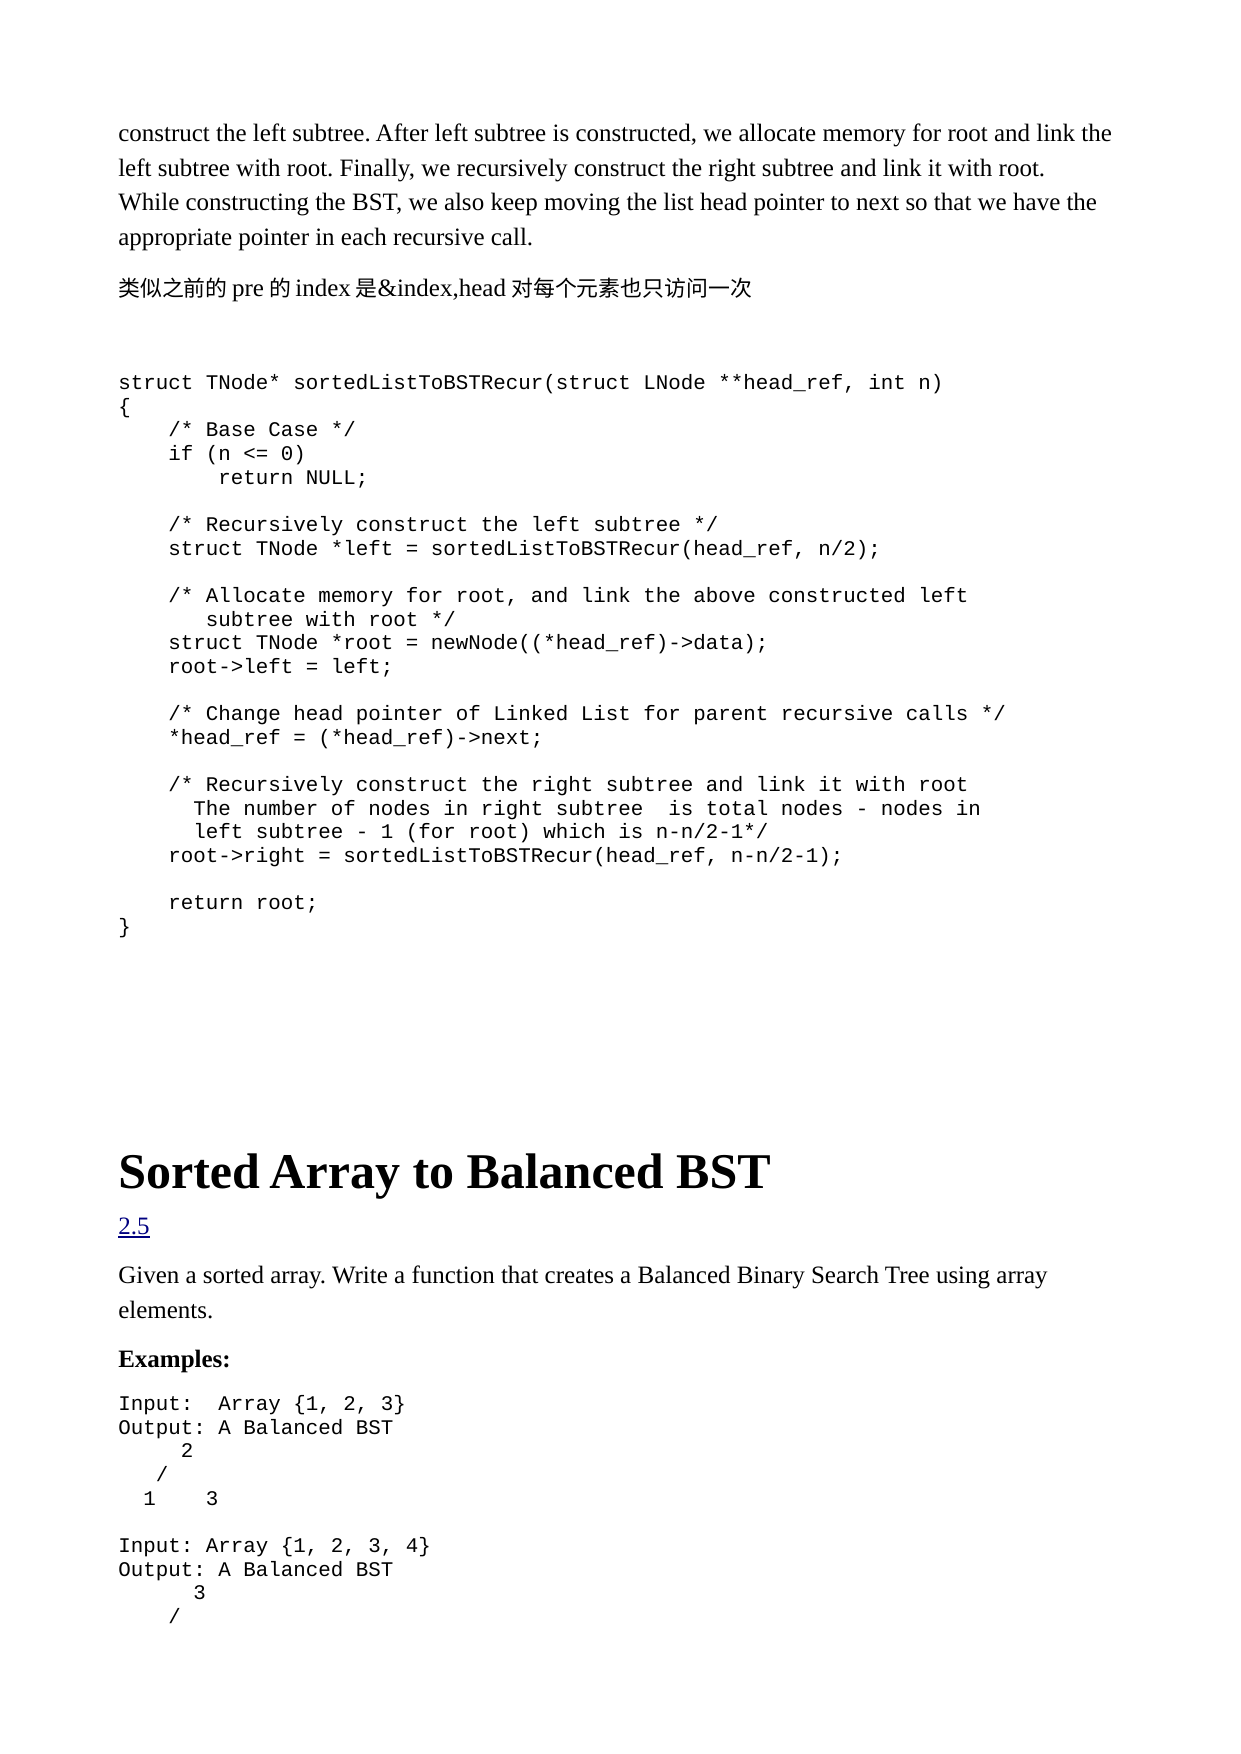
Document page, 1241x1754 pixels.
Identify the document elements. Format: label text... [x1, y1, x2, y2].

text Input: Array {1, 2, 3, 4} [118, 1535, 1122, 1558]
text *head_ref = (*head_ref)->next; [118, 727, 1122, 751]
text Output: A Balanced BST [118, 1417, 1122, 1440]
text Input: Array {1, 2, 3} [118, 1393, 1122, 1417]
text 3 [118, 1582, 1122, 1606]
text return root; [118, 892, 1122, 916]
text Given a sorted array. Write a function that creates a Balanced Binary Search Tree using array elements. [118, 1260, 1122, 1324]
text 2 [118, 1440, 1122, 1464]
text { [118, 396, 1122, 419]
text Output: A Balanced BST [118, 1558, 1122, 1582]
text / [118, 1464, 1122, 1488]
text left subtree - 1 (for root) which is n-n/2-1*/ [118, 821, 1122, 845]
text /* Base Case */ [118, 419, 1122, 443]
text Examples: [118, 1344, 1122, 1373]
subtitle Sorted Array to Balanced BST [118, 1141, 1122, 1199]
text /* Change head pointer of Linked List for parent recursive calls */ [118, 703, 1122, 727]
text if (n <= 0) [118, 443, 1122, 467]
text / [118, 1606, 1122, 1629]
text 2.5 [118, 1211, 1122, 1240]
text The number of nodes in right subtree is total nodes - nodes in [118, 798, 1122, 821]
text root->right = sortedListToBSTRecur(head_ref, n-n/2-1); [118, 845, 1122, 869]
text /* Recursively construct the right subtree and link it with root [118, 774, 1122, 798]
text /* Recursively construct the left subtree */ [118, 514, 1122, 538]
text 1 3 [118, 1488, 1122, 1511]
text struct TNode* sortedListToBSTRecur(struct LNode **head_ref, int n) [118, 372, 1122, 396]
text return NULL; [118, 467, 1122, 490]
text struct TNode *left = sortedListToBSTRecur(head_ref, n/2); [118, 538, 1122, 561]
text struct TNode *root = newNode((*head_ref)->data); [118, 632, 1122, 656]
text 类似之前的pre的index是&index,head对每个元素也只访问一次 [118, 271, 1122, 302]
text /* Allocate memory for root, and link the above constructed left [118, 585, 1122, 609]
text } [118, 916, 1122, 940]
text construct the left subtree. After left subtree is constructed, we allocate memory for root and link the left subtree with root. Finally, we recursively construct the right subtree and link it with root. While constructing the BST, we also keep moving the list head pointer to next so that we have the appropriate pointer in each recursive call. [118, 118, 1122, 250]
text subtree with root */ [118, 609, 1122, 632]
text root->left = left; [118, 656, 1122, 679]
